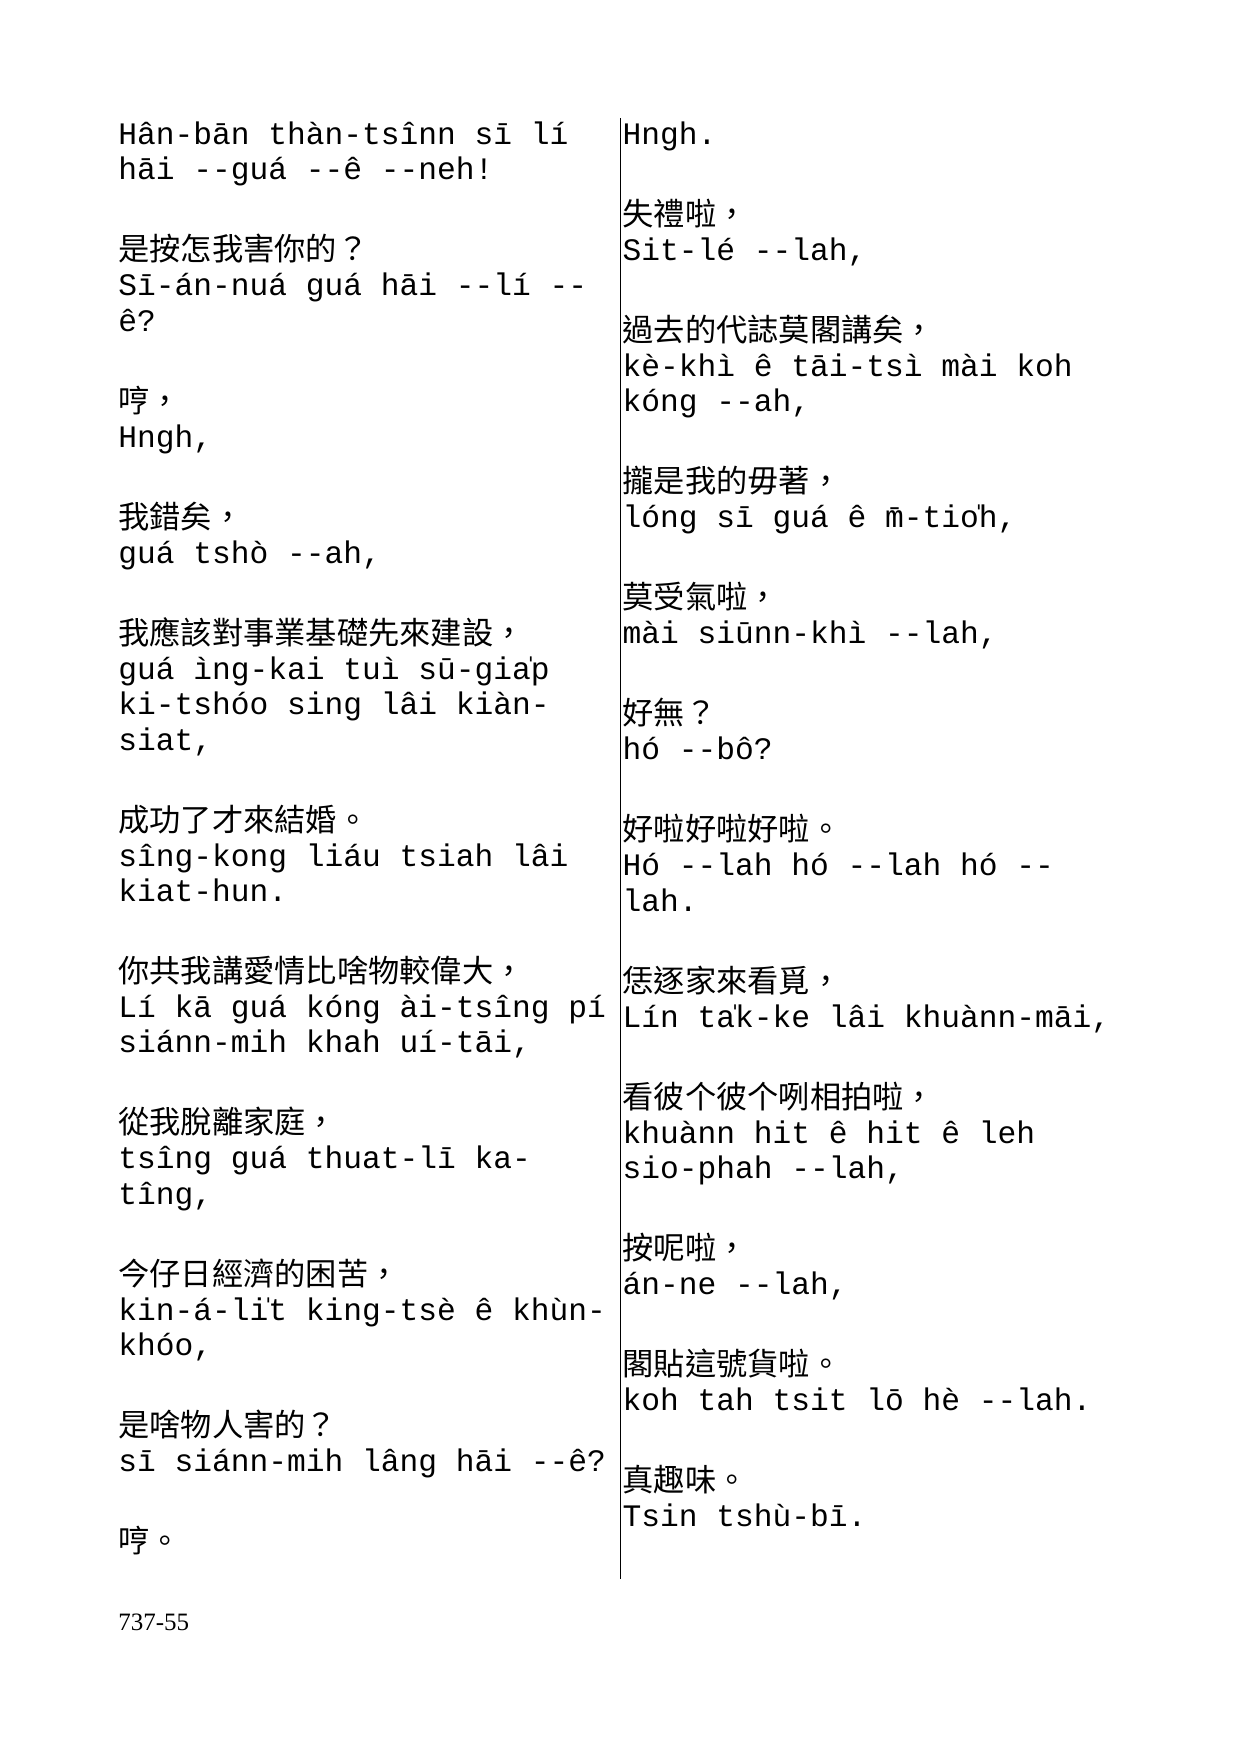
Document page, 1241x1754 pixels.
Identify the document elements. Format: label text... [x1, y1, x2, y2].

text 失禮啦， [622, 189, 1122, 234]
text 是按怎我害你的？ [118, 224, 618, 269]
text 過去的代誌莫閣講矣， [622, 305, 1122, 350]
text mài siūnn-khì --lah, [622, 618, 1122, 653]
text koh tah tsit lō hè --lah. [622, 1385, 1122, 1420]
text 閣貼這號貨啦。 [622, 1339, 1122, 1385]
text 攏是我的毋著， [622, 456, 1122, 502]
text Hân-bān thàn-tsînn sī lí hāi --guá --ê --neh! [118, 118, 618, 189]
text guá ìng-kai tuì sū-gia̍p ki-tshóo sing lâi kiàn-siat, [118, 653, 618, 759]
text 我應該對事業基礎先來建設， [118, 608, 618, 653]
text Hngh. [622, 118, 1122, 153]
text 今仔日經濟的困苦， [118, 1249, 618, 1294]
text kè-khì ê tāi-tsì mài koh kóng --ah, [622, 350, 1122, 421]
text hó --bô? [622, 734, 1122, 769]
text 你共我講愛情比啥物較偉大， [118, 946, 618, 991]
text 恁逐家來看覓， [622, 956, 1122, 1001]
text tsîng guá thuat-lī ka-tîng, [118, 1143, 618, 1214]
text 從我脫離家庭， [118, 1098, 618, 1143]
text guá tshò --ah, [118, 537, 618, 572]
text 是啥物人害的？ [118, 1401, 618, 1446]
text Tsin tshù-bī. [622, 1501, 1122, 1536]
text 莫受氣啦， [622, 572, 1122, 618]
text 好無？ [622, 688, 1122, 734]
text kin-á-li̍t king-tsè ê khùn-khóo, [118, 1294, 618, 1365]
text 看彼个彼个咧相拍啦， [622, 1072, 1122, 1117]
text 我錯矣， [118, 492, 618, 537]
text Sit-lé --lah, [622, 234, 1122, 269]
text 哼， [118, 376, 618, 421]
text khuànn hit ê hit ê leh sio-phah --lah, [622, 1117, 1122, 1188]
text 好啦好啦好啦。 [622, 804, 1122, 850]
text Lín ta̍k-ke lâi khuànn-māi, [622, 1001, 1122, 1037]
text 真趣味。 [622, 1456, 1122, 1501]
text Hngh, [118, 421, 618, 456]
text sîng-kong liáu tsiah lâi kiat-hun. [118, 840, 618, 911]
text Lí kā guá kóng ài-tsîng pí siánn-mih khah uí-tāi, [118, 991, 618, 1062]
text 成功了才來結婚。 [118, 795, 618, 840]
text Sī-án-nuá guá hāi --lí --ê? [118, 269, 618, 340]
text Hó --lah hó --lah hó --lah. [622, 850, 1122, 921]
text 哼。 [118, 1517, 618, 1562]
text 按呢啦， [622, 1223, 1122, 1269]
text sī siánn-mih lâng hāi --ê? [118, 1446, 618, 1481]
text án-ne --lah, [622, 1269, 1122, 1304]
text lóng sī guá ê m̄-tio̍h, [622, 502, 1122, 537]
